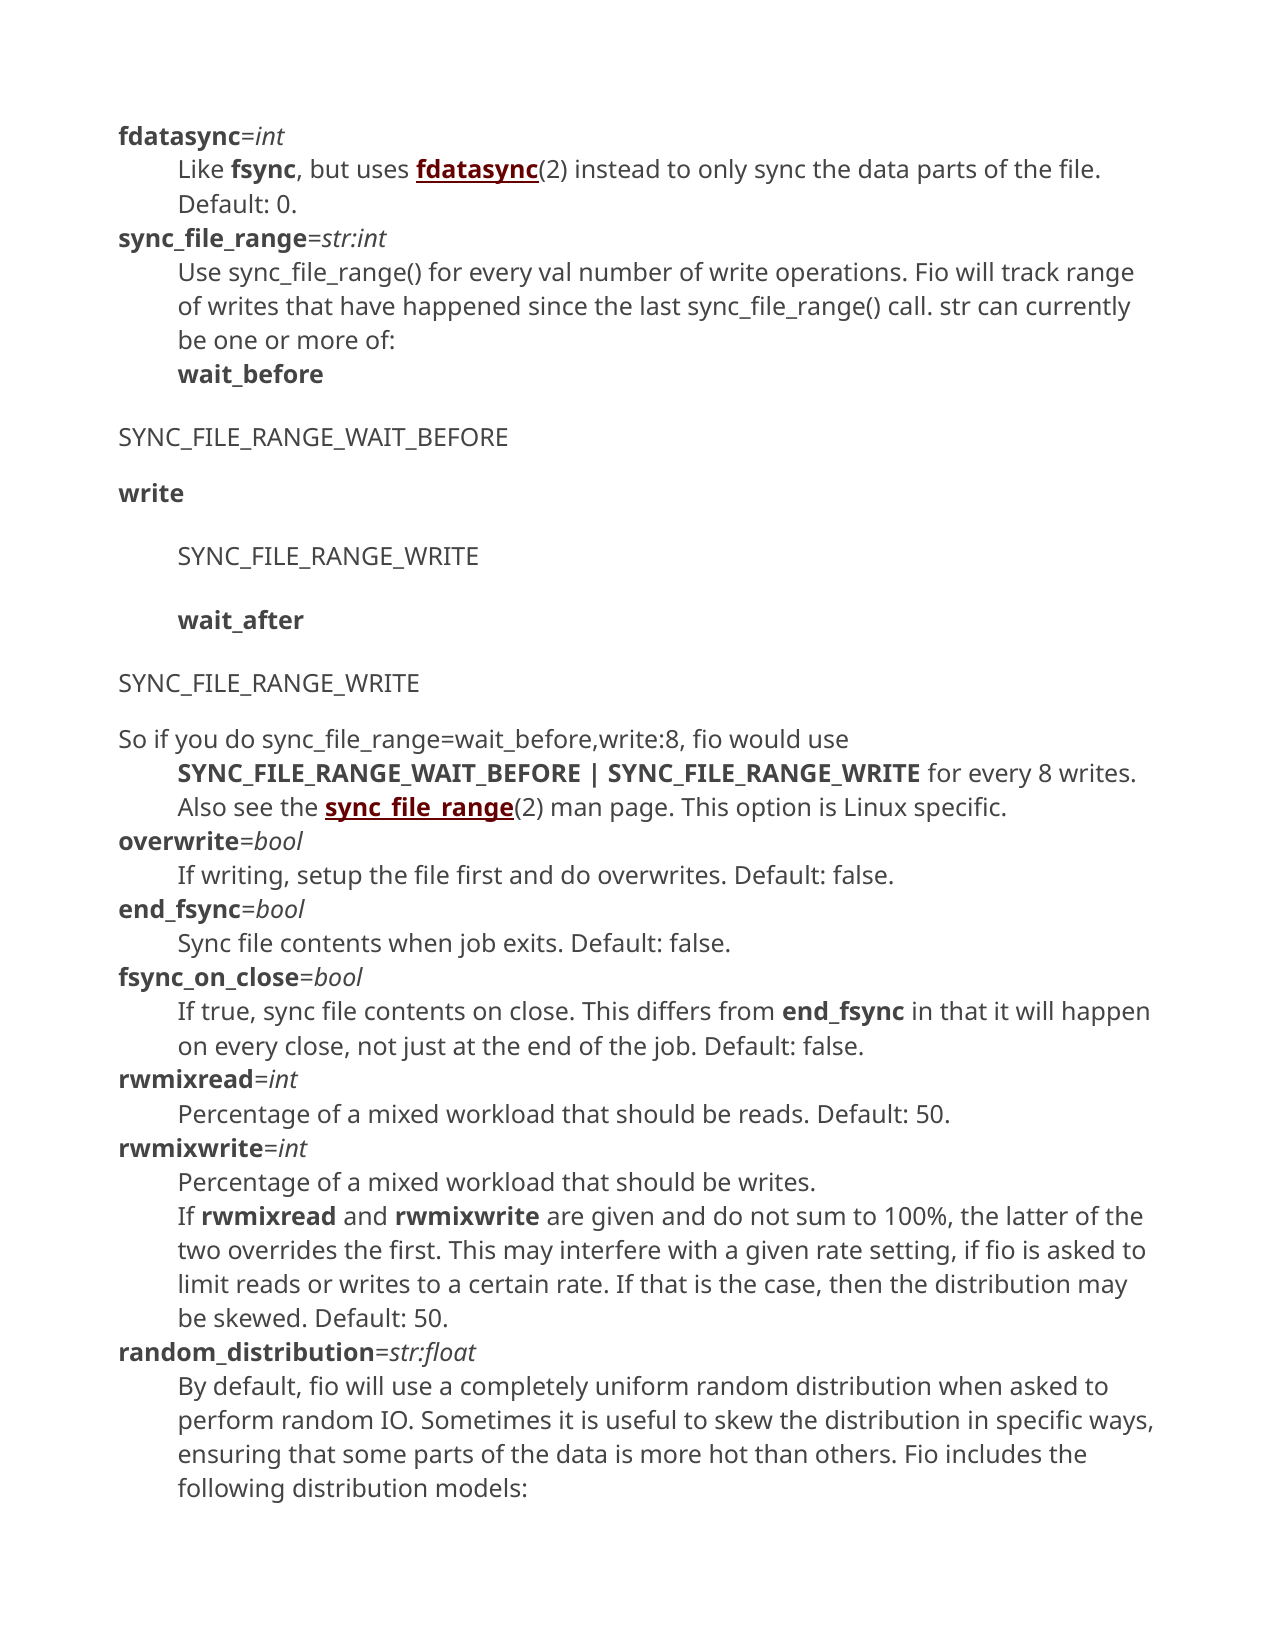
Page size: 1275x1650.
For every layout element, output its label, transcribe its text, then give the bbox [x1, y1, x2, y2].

subtitle rwmixwrite=int [118, 1130, 1157, 1164]
text SYNC_FILE_RANGE_WRITE [118, 666, 1157, 700]
text SYNC_FILE_RANGE_WAIT_BEFORE [118, 420, 1157, 454]
subtitle overwrite=bool [118, 824, 1157, 858]
subtitle end_fsync=bool [118, 892, 1157, 926]
list wait_after [177, 603, 1157, 637]
list Like fsync, but uses fdatasync(2) instead to only sync the data parts of the file. Default: 0. [177, 152, 1157, 220]
list wait_before [177, 357, 1157, 391]
list Sync file contents when job exits. Default: false. [177, 926, 1157, 960]
list write [118, 476, 1157, 509]
subtitle random_distribution=str:float [118, 1335, 1157, 1369]
subtitle fsync_on_close=bool [118, 960, 1157, 994]
subtitle rwmixread=int [118, 1062, 1157, 1096]
list Percentage of a mixed workload that should be reads. Default: 50. [177, 1096, 1157, 1130]
list If writing, setup the file first and do overwrites. Default: false. [177, 858, 1157, 892]
list SYNC_FILE_RANGE_WRITE [177, 539, 1157, 573]
list By default, fio will use a completely uniform random distribution when asked to perform random IO. Sometimes it is useful to skew the distribution in specific ways, ensuring that some parts of the data is more hot than others. Fio includes the following distribution models: [177, 1369, 1157, 1505]
subtitle fdatasync=int [118, 118, 1157, 152]
subtitle sync_file_range=str:int [118, 220, 1157, 254]
list If true, sync file contents on close. This differs from end_fsync in that it will happen on every close, not just at the end of the job. Default: false. [177, 994, 1157, 1062]
list Use sync_file_range() for every val number of write operations. Fio will track range of writes that have happened since the last sync_file_range() call. str can currently be one or more of: [177, 254, 1157, 357]
list SYNC_FILE_RANGE_WAIT_BEFORE | SYNC_FILE_RANGE_WRITE for every 8 writes. Also see the sync_file_range(2) man page. This option is Linux specific. [177, 756, 1157, 824]
subtitle So if you do sync_file_range=wait_before,write:8, fio would use [118, 722, 1157, 756]
list Percentage of a mixed workload that should be writes. If rwmixread and rwmixwrite are given and do not sum to 100%, the latter of the two overrides the first. This may interfere with a given rate setting, if fio is asked to limit reads or writes to a certain rate. If that is the case, then the distribution may be skewed. Default: 50. [177, 1164, 1157, 1335]
